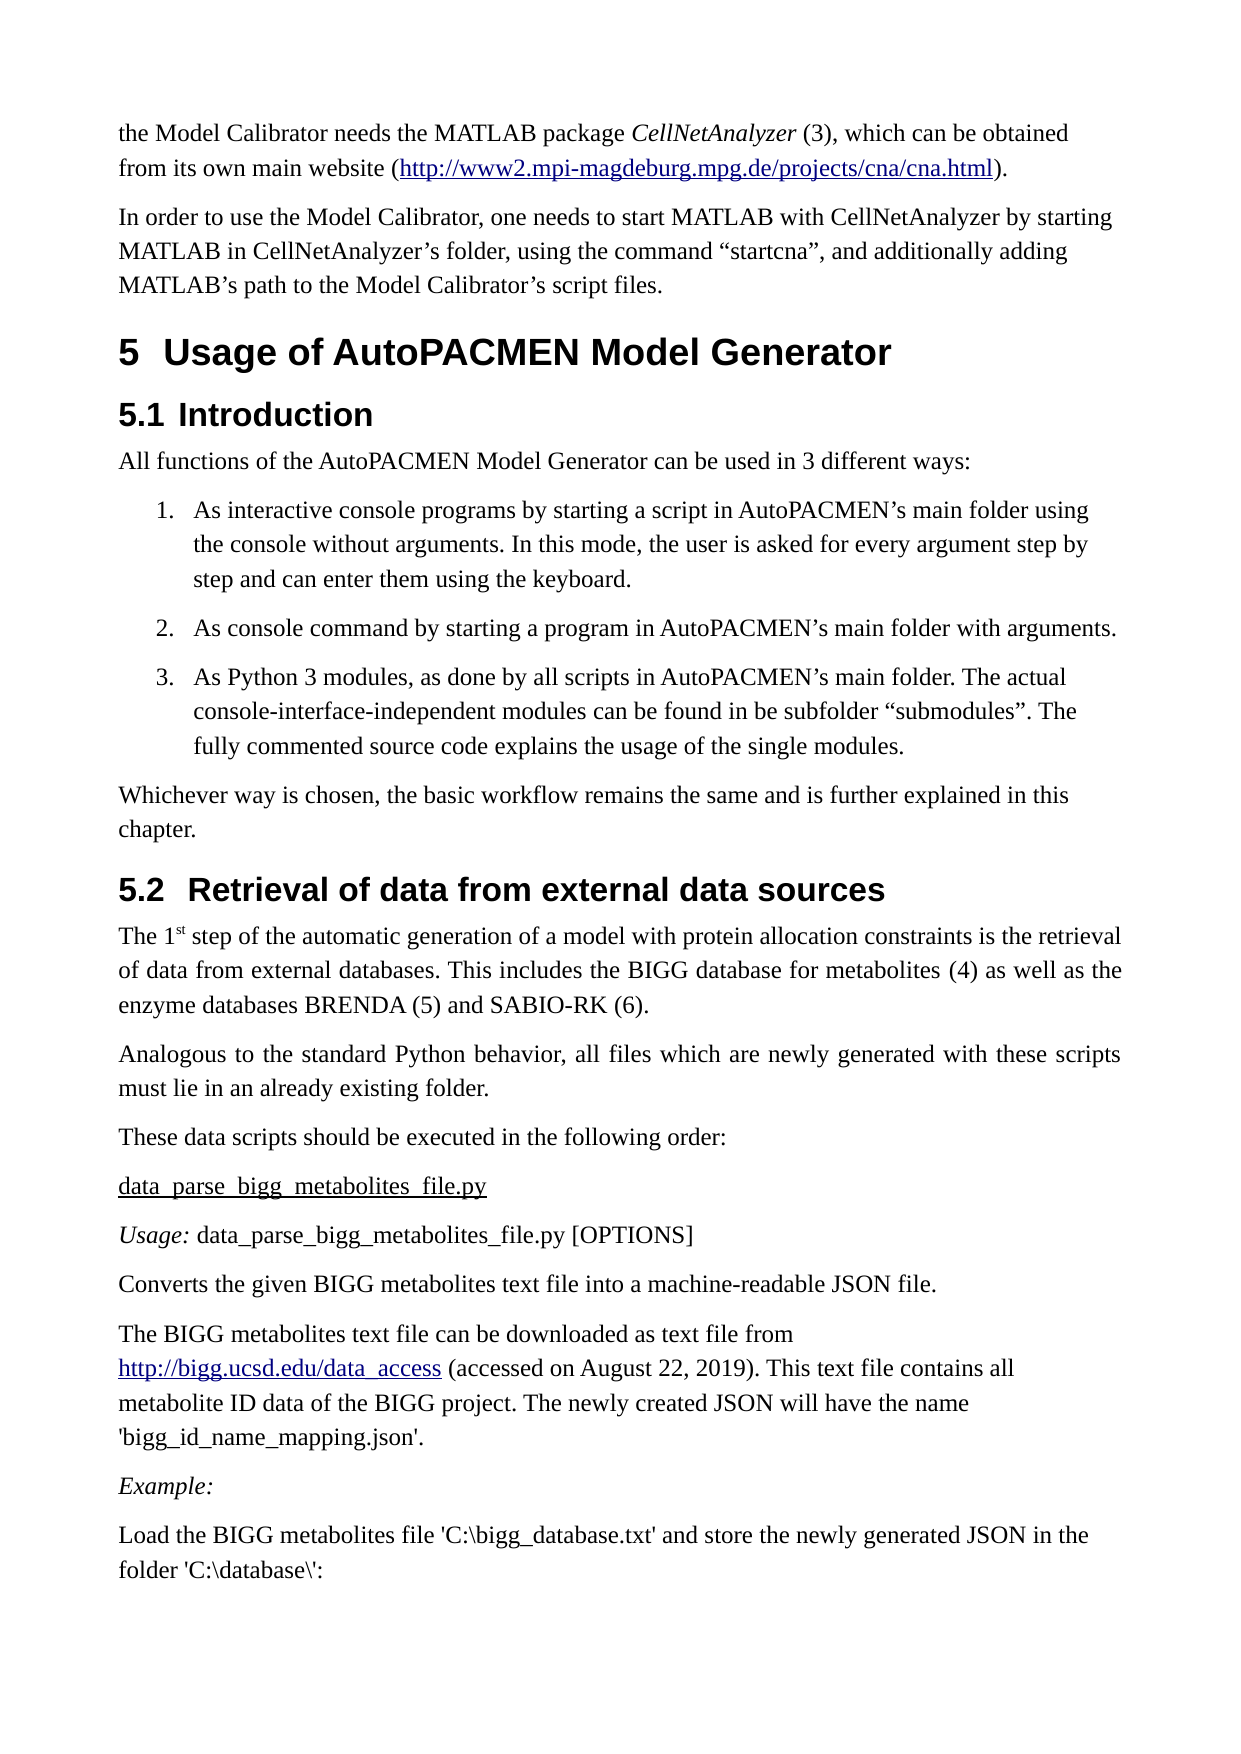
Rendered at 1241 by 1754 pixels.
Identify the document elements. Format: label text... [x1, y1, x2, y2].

text Converts the given BIGG metabolites text file into a machine-readable JSON file. [118, 1269, 1122, 1298]
text These data scripts should be executed in the following order: [118, 1122, 1122, 1151]
text Load the BIGG metabolites file 'C:\bigg_database.txt' and store the newly generated JSON in the folder 'C:\database\': [118, 1520, 1122, 1583]
text The BIGG metabolites text file can be downloaded as text file from http://bigg.ucsd.edu/data_access (accessed on August 22, 2019). This text file contains all metabolite ID data of the BIGG project. The newly created JSON will have the name 'bigg_id_name_mapping.json'. [118, 1319, 1122, 1451]
text Whichever way is chosen, the basic workflow remains the same and is further explained in this chapter. [118, 780, 1122, 843]
text Analogous to the standard Python behavior, all files which are newly generated with these scripts must lie in an already existing folder. [118, 1039, 1122, 1102]
subtitle Usage of AutoPACMEN Model Generator [118, 330, 1122, 374]
list As console command by starting a program in AutoPACMEN’s main folder with arguments. [156, 613, 1122, 642]
text All functions of the AutoPACMEN Model Generator can be used in 3 different ways: [118, 446, 1122, 474]
list As Python 3 modules, as done by all scripts in AutoPACMEN’s main folder. The actual console-interface-independent modules can be found in be subfolder “submodules”. The fully commented source code explains the usage of the single modules. [156, 662, 1122, 759]
subtitle Retrieval of data from external data sources [118, 870, 1122, 908]
text data_parse_bigg_metabolites_file.py [118, 1171, 1122, 1200]
list As interactive console programs by starting a script in AutoPACMEN’s main folder using the console without arguments. In this mode, the user is asked for every argument step by step and can enter them using the keyboard. [156, 495, 1122, 592]
text The 1st step of the automatic generation of a model with protein allocation constraints is the retrieval of data from external databases. This includes the BIGG database for metabolites (4) as well as the enzyme databases BRENDA (5) and SABIO-RK (6). [118, 921, 1122, 1018]
text In order to use the Model Calibrator, one needs to start MATLAB with CellNetAnalyzer by starting MATLAB in CellNetAnalyzer’s folder, using the command “startcna”, and additionally adding MATLAB’s path to the Model Calibrator’s script files. [118, 202, 1122, 299]
subtitle Introduction [118, 394, 1122, 433]
text Example: [118, 1471, 1122, 1500]
text the Model Calibrator needs the MATLAB package CellNetAnalyzer (3), which can be obtained from its own main website (http://www2.mpi-magdeburg.mpg.de/projects/cna/cna.html). [118, 118, 1122, 181]
text Usage: data_parse_bigg_metabolites_file.py [OPTIONS] [118, 1221, 1122, 1249]
